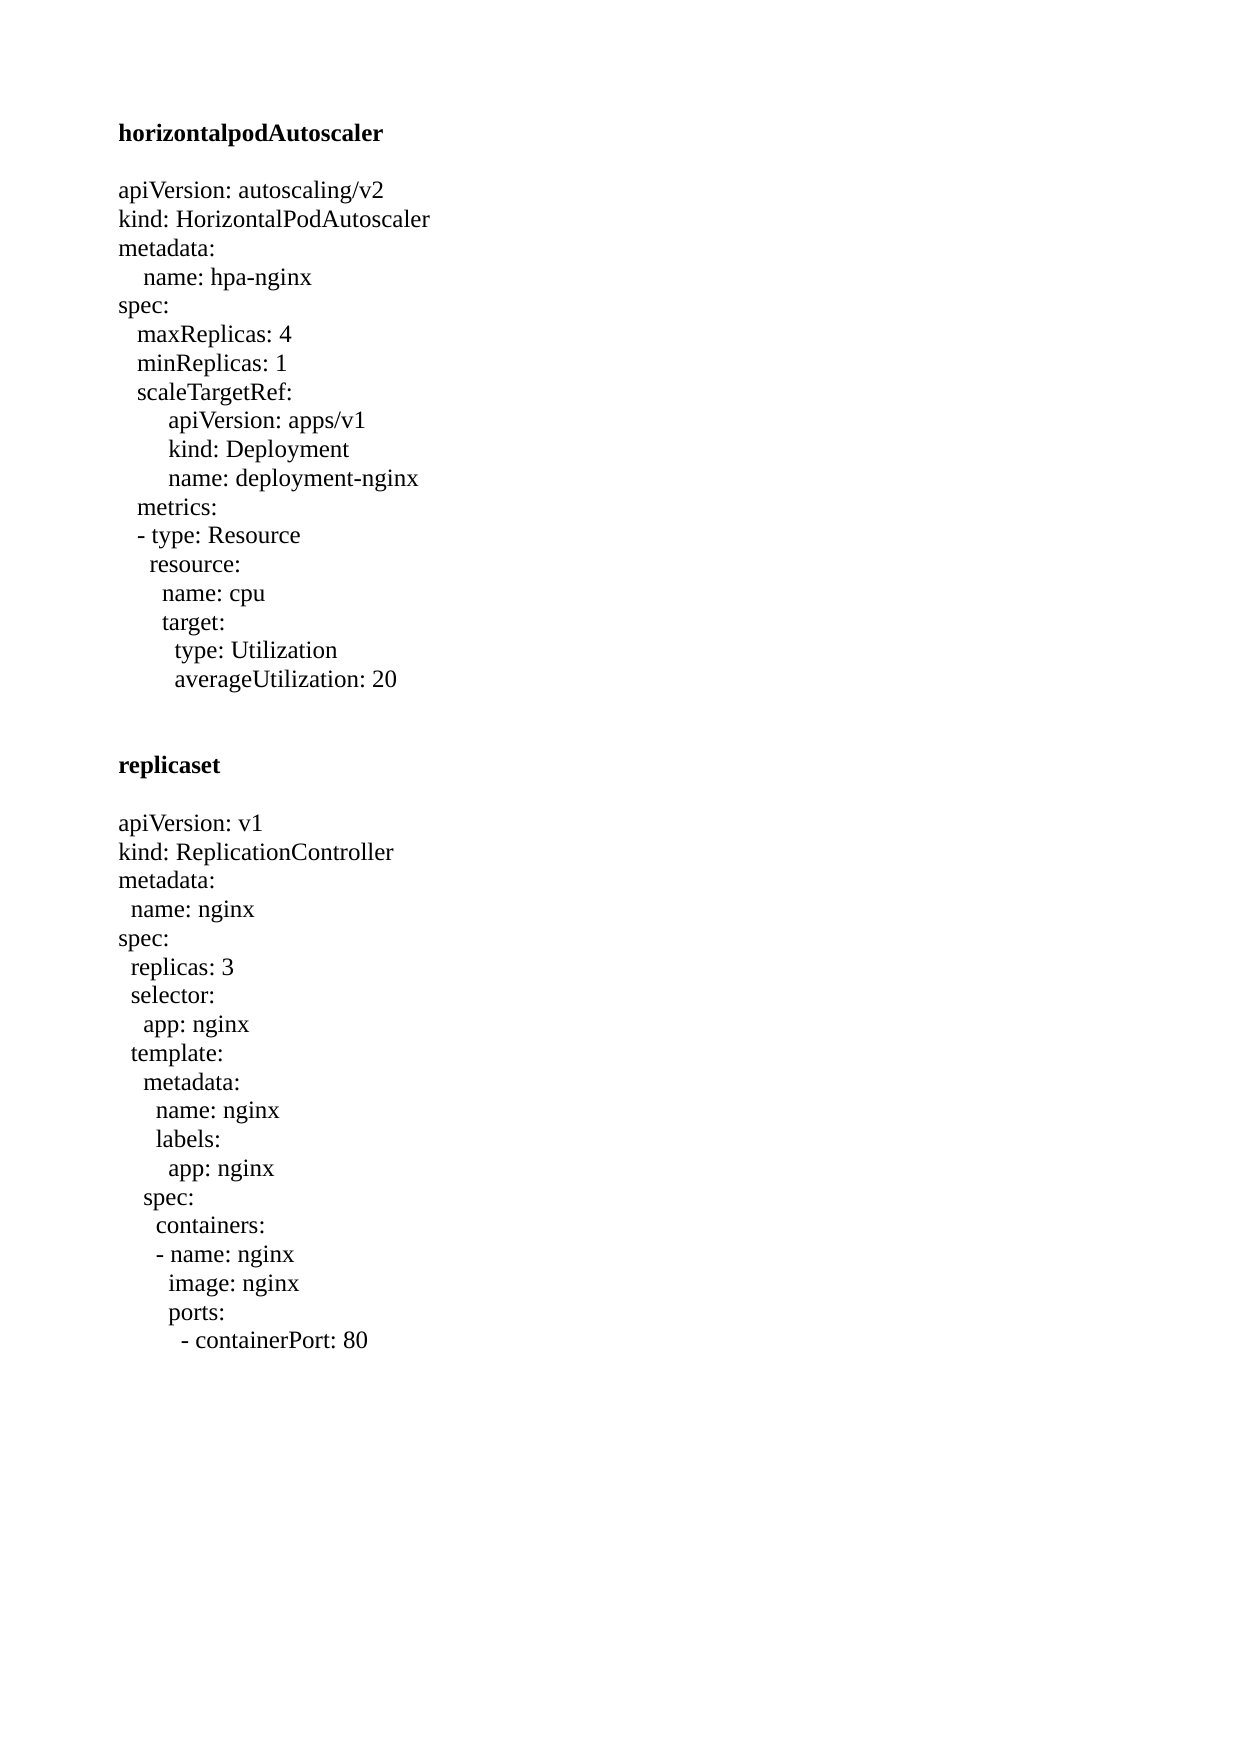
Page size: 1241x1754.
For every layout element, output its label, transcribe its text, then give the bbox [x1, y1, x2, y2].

text containers: [118, 1211, 1122, 1239]
text name: hpa-nginx [118, 262, 1122, 291]
text replicaset [118, 751, 1122, 779]
text name: nginx [118, 1096, 1122, 1124]
text ports: [118, 1297, 1122, 1326]
text resource: [118, 549, 1122, 578]
text minReplicas: 1 [118, 348, 1122, 377]
text metadata: [118, 1067, 1122, 1096]
text template: [118, 1038, 1122, 1067]
text name: cpu [118, 578, 1122, 607]
text metadata: [118, 866, 1122, 894]
text metrics: [118, 492, 1122, 521]
text maxReplicas: 4 [118, 319, 1122, 348]
text name: nginx [118, 894, 1122, 923]
text app: nginx [118, 1009, 1122, 1038]
text kind: Deployment [118, 434, 1122, 463]
text apiVersion: v1 [118, 808, 1122, 837]
text type: Utilization [118, 636, 1122, 664]
text target: [118, 607, 1122, 636]
text averageUtilization: 20 [118, 664, 1122, 693]
text scaleTargetRef: [118, 377, 1122, 406]
text metadata: [118, 233, 1122, 262]
text - name: nginx [118, 1239, 1122, 1268]
text spec: [118, 291, 1122, 319]
text apiVersion: apps/v1 [118, 406, 1122, 434]
text - containerPort: 80 [118, 1326, 1122, 1354]
text kind: HorizontalPodAutoscaler [118, 204, 1122, 233]
text selector: [118, 981, 1122, 1009]
text horizontalpodAutoscaler [118, 118, 1122, 147]
text image: nginx [118, 1268, 1122, 1297]
text spec: [118, 1182, 1122, 1211]
text apiVersion: autoscaling/v2 [118, 176, 1122, 204]
text - type: Resource [118, 521, 1122, 549]
text spec: [118, 923, 1122, 952]
text app: nginx [118, 1153, 1122, 1182]
text kind: ReplicationController [118, 837, 1122, 866]
text name: deployment-nginx [118, 463, 1122, 492]
text labels: [118, 1124, 1122, 1153]
text replicas: 3 [118, 952, 1122, 981]
